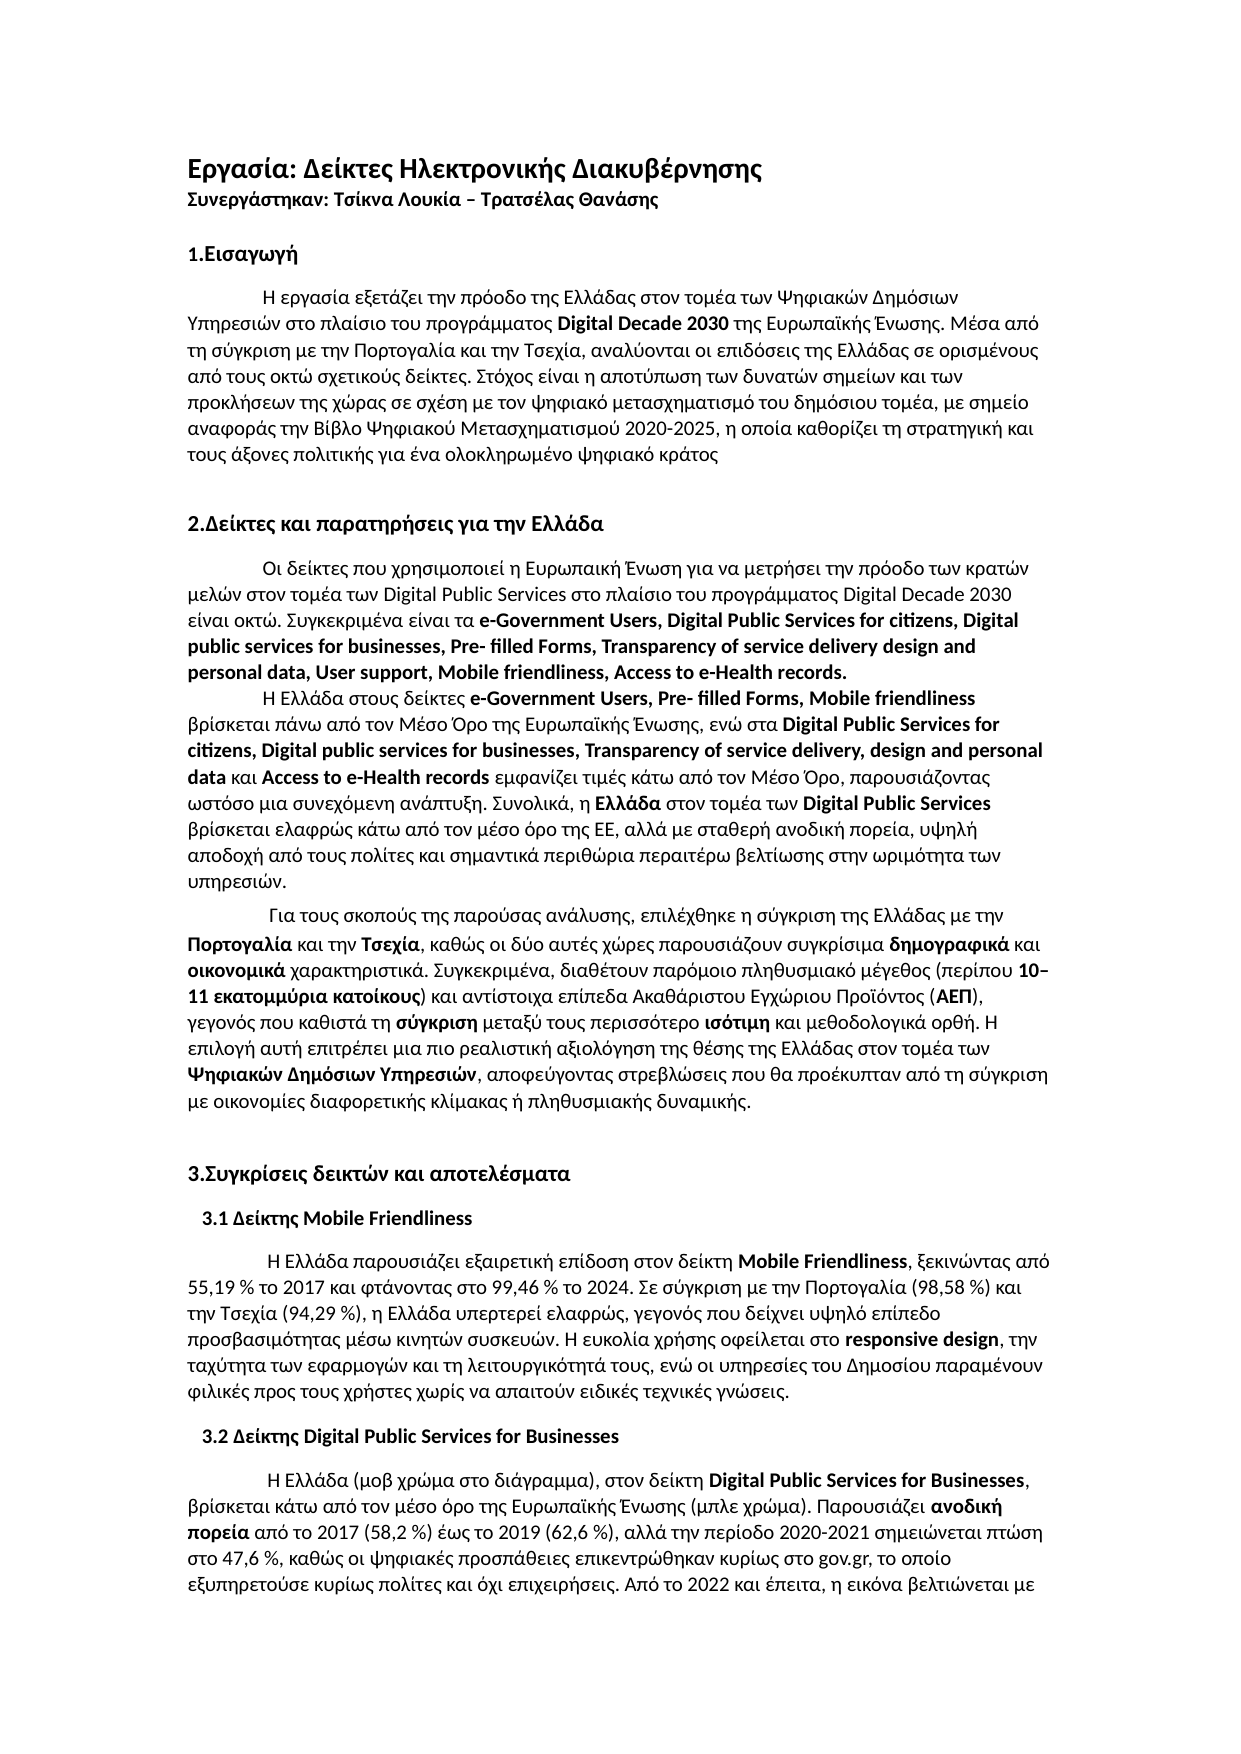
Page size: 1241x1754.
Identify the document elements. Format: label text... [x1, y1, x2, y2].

text 1.Εισαγωγή [187, 239, 1053, 267]
text 3.Συγκρίσεις δεικτών και αποτελέσματα [187, 1159, 1053, 1187]
text 3.2 Δείκτης Digital Public Services for Businesses [187, 1421, 1053, 1449]
text Συνεργάστηκαν: Τσίκνα Λουκία – Τρατσέλας Θανάσης [187, 187, 1053, 212]
text 2.Δείκτες και παρατηρήσεις για την Ελλάδα [187, 509, 1053, 537]
text Η Ελλάδα παρουσιάζει εξαιρετική επίδοση στον δείκτη Mobile Friendliness, ξεκινώντας από 55,19 % το 2017 και φτάνοντας στο 99,46 % το 2024. Σε σύγκριση με την Πορτογαλία (98,58 %) και την Τσεχία (94,29 %), η Ελλάδα υπερτερεί ελαφρώς, γεγονός που δείχνει υψηλό επίπεδο προσβασιμότητας μέσω κινητών συσκευών. Η ευκολία χρήσης οφείλεται στο responsive design, την ταχύτητα των εφαρμογών και τη λειτουργικότητά τους, ενώ οι υπηρεσίες του Δημοσίου παραμένουν φιλικές προς τους χρήστες χωρίς να απαιτούν ειδικές τεχνικές γνώσεις. [187, 1248, 1053, 1404]
text Για τους σκοπούς της παρούσας ανάλυσης, επιλέχθηκε η σύγκριση της Ελλάδας με την Πορτογαλία και την Τσεχία, καθώς οι δύο αυτές χώρες παρουσιάζουν συγκρίσιμα δημογραφικά και οικονομικά χαρακτηριστικά. Συγκεκριμένα, διαθέτουν παρόμοιο πληθυσμιακό μέγεθος (περίπου 10–11 εκατομμύρια κατοίκους) και αντίστοιχα επίπεδα Ακαθάριστου Εγχώριου Προϊόντος (ΑΕΠ), γεγονός που καθιστά τη σύγκριση μεταξύ τους περισσότερο ισότιμη και μεθοδολογικά ορθή. Η επιλογή αυτή επιτρέπει μια πιο ρεαλιστική αξιολόγηση της θέσης της Ελλάδας στον τομέα των Ψηφιακών Δημόσιων Υπηρεσιών, αποφεύγοντας στρεβλώσεις που θα προέκυπταν από τη σύγκριση με οικονομίες διαφορετικής κλίμακας ή πληθυσμιακής δυναμικής. [187, 894, 1053, 1113]
text Οι δείκτες που χρησιμοποιεί η Ευρωπαική Ένωση για να μετρήσει την πρόοδο των κρατών μελών στον τομέα των Digital Public Services στο πλαίσιο του προγράμματος Digital Decade 2030 είναι οκτώ. Συγκεκριμένα είναι τα e-Government Users, Digital Public Services for citizens, Digital public services for businesses, Pre- filled Forms, Transparency of service delivery design and personal data, User support, Mobile friendliness, Access to e-Health records. [187, 555, 1053, 685]
text Εργασία: Δείκτες Ηλεκτρονικής Διακυβέρνησης [187, 150, 1053, 186]
text Η εργασία εξετάζει την πρόοδο της Ελλάδας στον τομέα των Ψηφιακών Δημόσιων Υπηρεσιών στο πλαίσιο του προγράμματος Digital Decade 2030 της Ευρωπαϊκής Ένωσης. Μέσα από τη σύγκριση με την Πορτογαλία και την Τσεχία, αναλύονται οι επιδόσεις της Ελλάδας σε ορισμένους από τους οκτώ σχετικούς δείκτες. Στόχος είναι η αποτύπωση των δυνατών σημείων και των προκλήσεων της χώρας σε σχέση με τον ψηφιακό μετασχηματισμό του δημόσιου τομέα, με σημείο αναφοράς την Βίβλο Ψηφιακού Μετασχηματισμού 2020-2025, η οποία καθορίζει τη στρατηγική και τους άξονες πολιτικής για ένα ολοκληρωμένο ψηφιακό κράτος [187, 284, 1053, 467]
text Η Ελλάδα στους δείκτες e-Government Users, Pre- filled Forms, Mobile friendliness βρίσκεται πάνω από τον Μέσο Όρο της Ευρωπαϊκής Ένωσης, ενώ στα Digital Public Services for citizens, Digital public services for businesses, Transparency of service delivery, design and personal data και Access to e-Health records εμφανίζει τιμές κάτω από τον Μέσο Όρο, παρουσιάζοντας ωστόσο μια συνεχόμενη ανάπτυξη. Συνολικά, η Ελλάδα στον τομέα των Digital Public Services βρίσκεται ελαφρώς κάτω από τον μέσο όρο της ΕΕ, αλλά με σταθερή ανοδική πορεία, υψηλή αποδοχή από τους πολίτες και σημαντικά περιθώρια περαιτέρω βελτίωσης στην ωριμότητα των υπηρεσιών. [187, 685, 1053, 894]
text 3.1 Δείκτης Mobile Friendliness [187, 1205, 1053, 1230]
text Η Ελλάδα (μοβ χρώμα στο διάγραμμα), στον δείκτη Digital Public Services for Businesses, βρίσκεται κάτω από τον μέσο όρο της Ευρωπαϊκής Ένωσης (μπλε χρώμα). Παρουσιάζει ανοδική πορεία από το 2017 (58,2 %) έως το 2019 (62,6 %), αλλά την περίοδο 2020-2021 σημειώνεται πτώση στο 47,6 %, καθώς οι ψηφιακές προσπάθειες επικεντρώθηκαν κυρίως στο gov.gr, το οποίο εξυπηρετούσε κυρίως πολίτες και όχι επιχειρήσεις. Από το 2022 και έπειτα, η εικόνα βελτιώνεται με [187, 1467, 1053, 1597]
